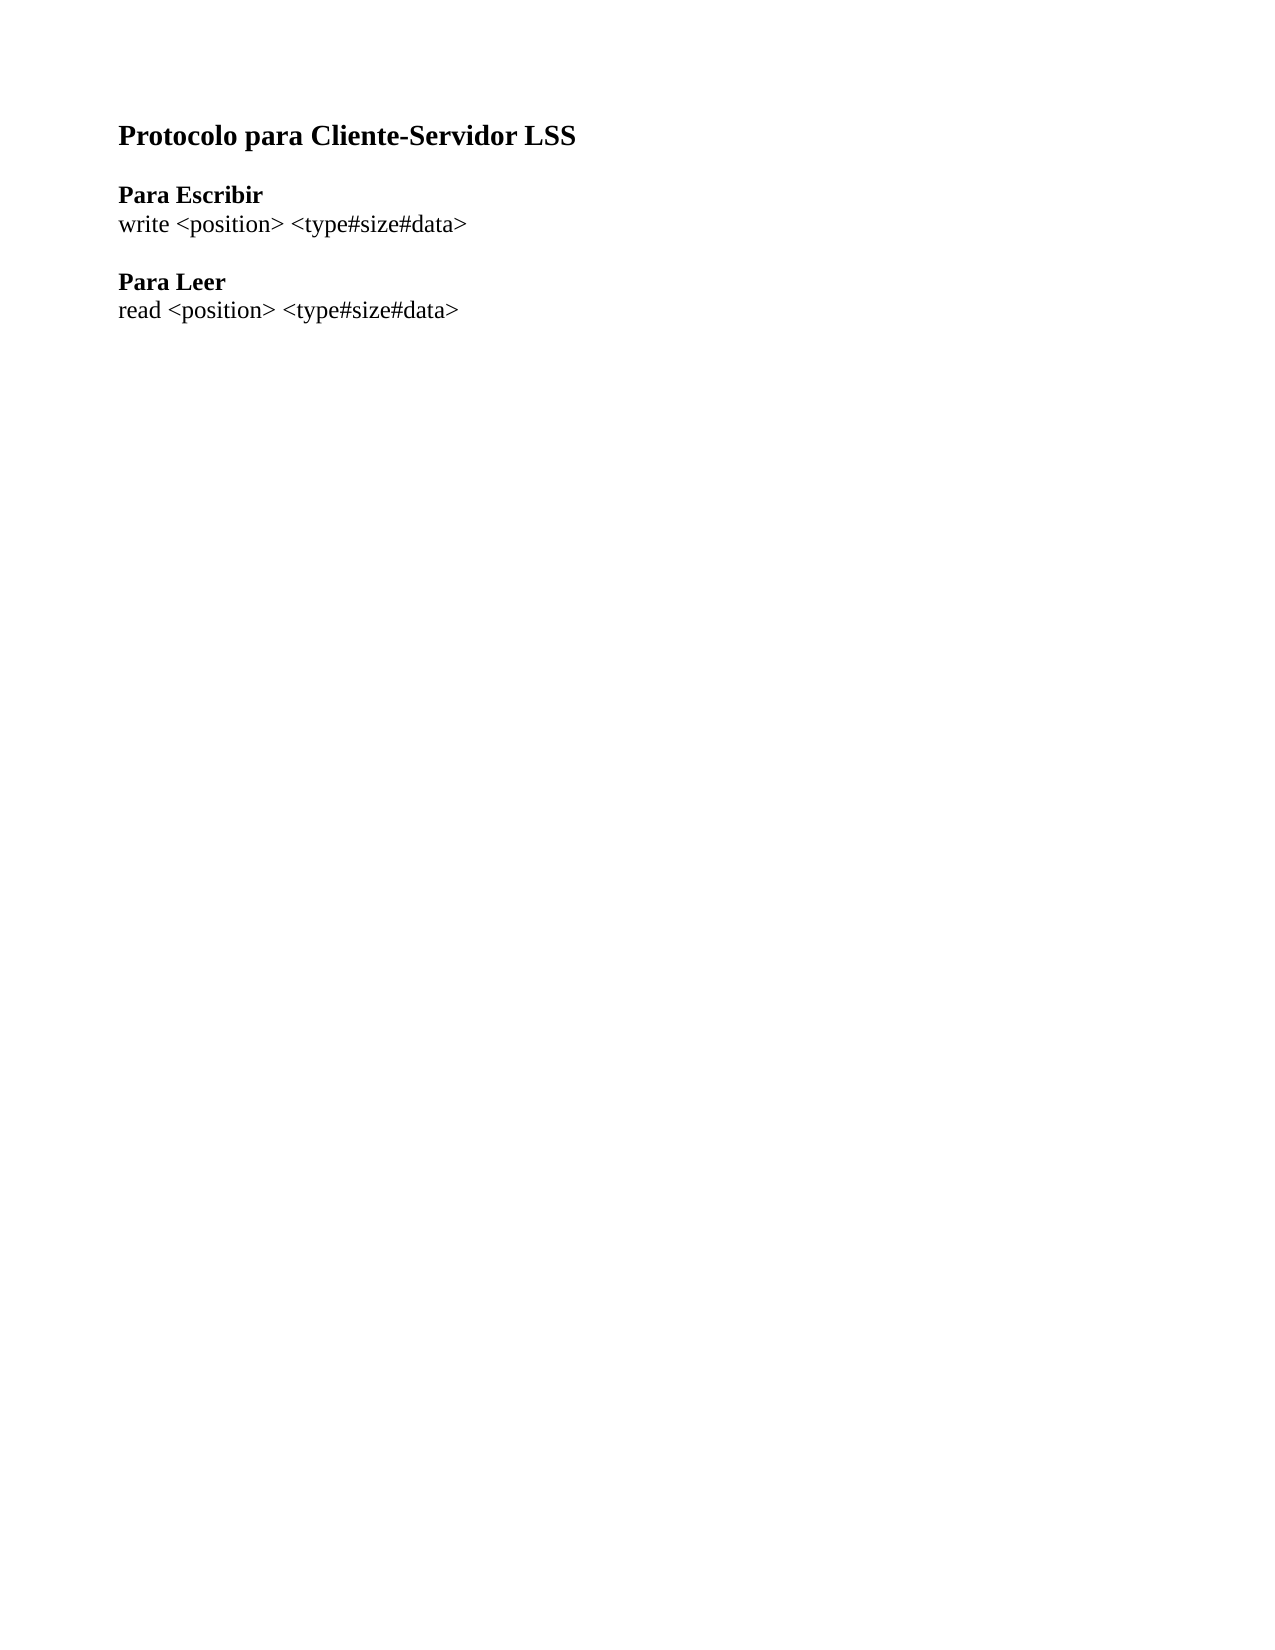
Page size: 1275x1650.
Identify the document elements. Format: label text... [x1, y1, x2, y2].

text Para Leer [118, 267, 1157, 295]
text Para Escribir [118, 180, 1157, 209]
text write <position> <type#size#data> [118, 209, 1157, 238]
text Protocolo para Cliente-Servidor LSS [118, 118, 1157, 152]
text read <position> <type#size#data> [118, 295, 1157, 324]
